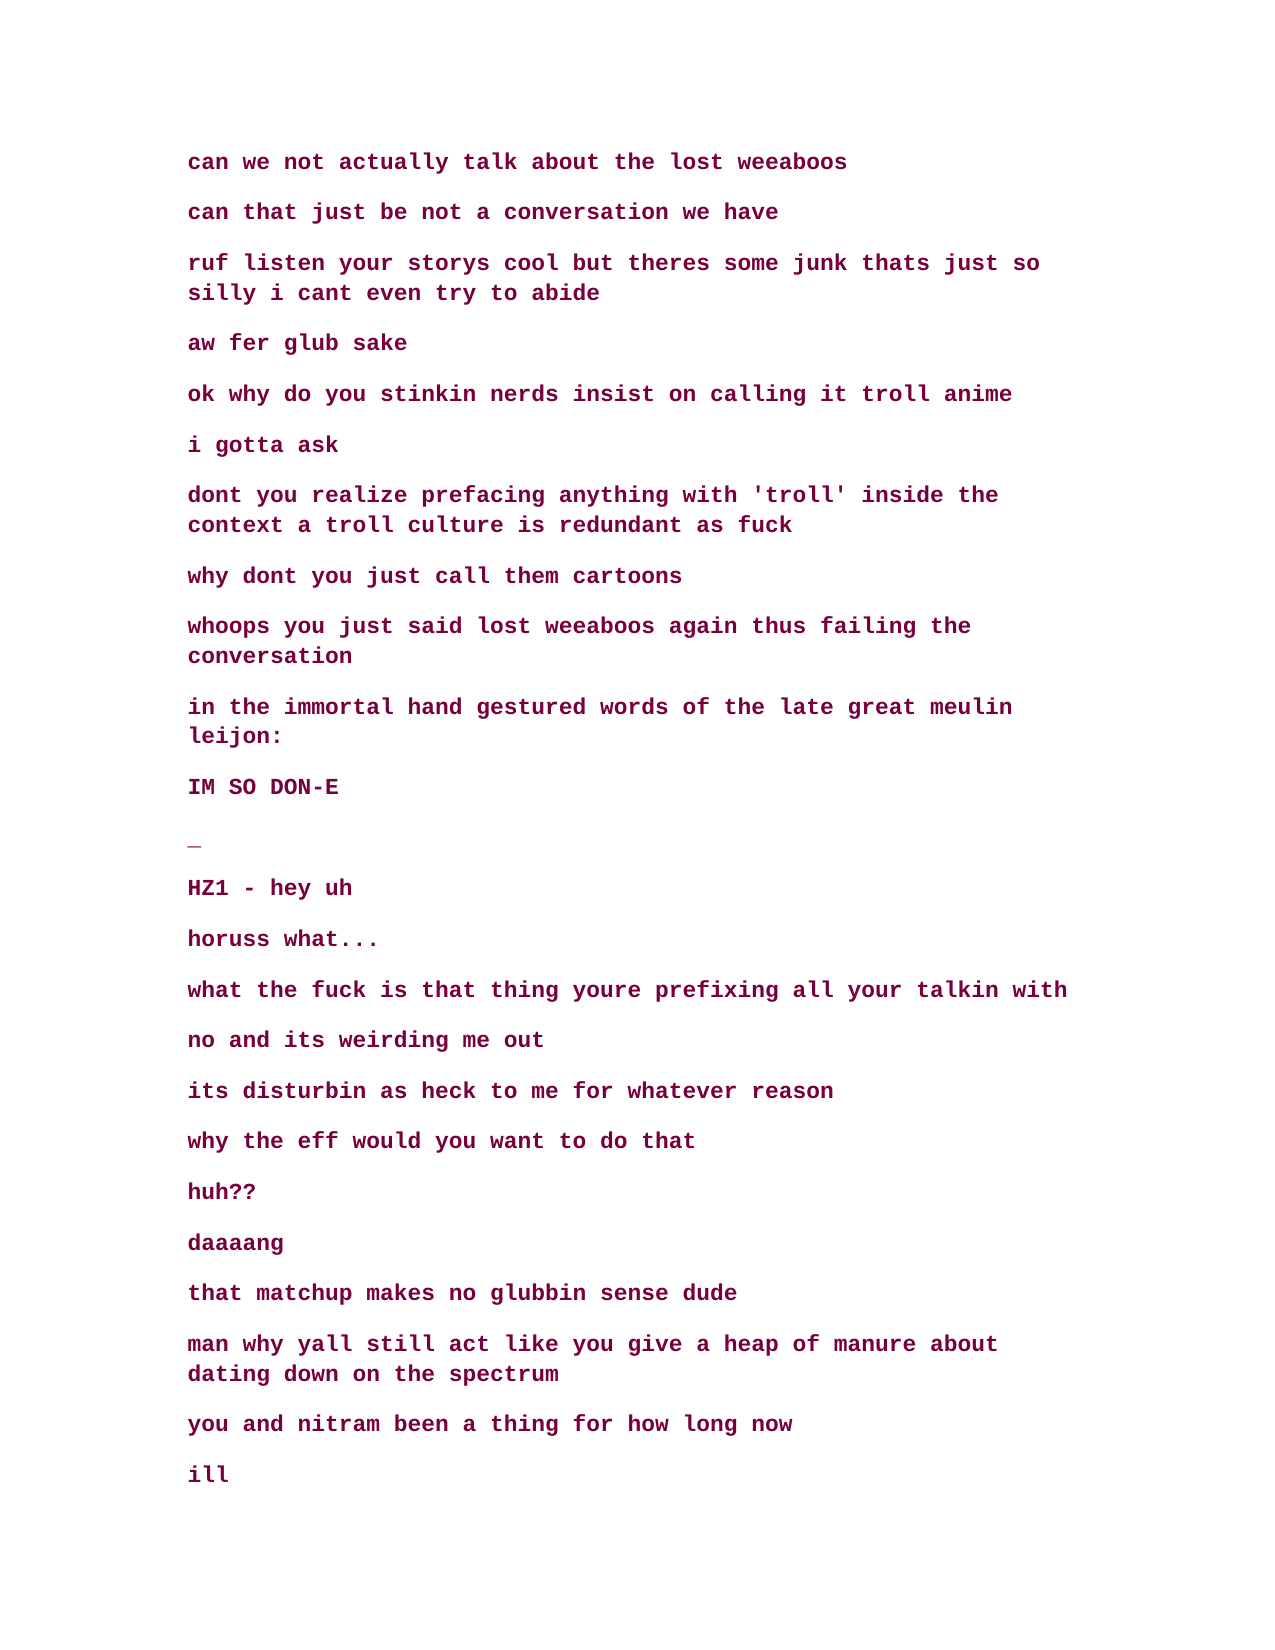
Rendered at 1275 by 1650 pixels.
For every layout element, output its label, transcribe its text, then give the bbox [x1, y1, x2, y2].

text its disturbin as heck to me for whatever reason [187, 1079, 1087, 1105]
text you and nitram been a thing for how long now [187, 1413, 1087, 1439]
text ok why do you stinkin nerds insist on calling it troll anime [187, 382, 1087, 408]
text can we not actually talk about the lost weeaboos [187, 150, 1087, 176]
text ill [187, 1463, 1087, 1489]
text man why yall still act like you give a heap of manure about dating down on the spectrum [187, 1332, 1087, 1388]
text _ [187, 826, 1087, 852]
text ruf listen your storys cool but theres some junk thats just so silly i cant even try to abide [187, 251, 1087, 307]
text what the fuck is that thing youre prefixing all your talkin with [187, 978, 1087, 1004]
text huh?? [187, 1180, 1087, 1206]
text HZ1 - hey uh [187, 877, 1087, 903]
text can that just be not a conversation we have [187, 201, 1087, 227]
text dont you realize prefacing anything with 'troll' inside the context a troll culture is redundant as fuck [187, 483, 1087, 539]
text no and its weirding me out [187, 1028, 1087, 1054]
text IM SO DON-E [187, 775, 1087, 801]
text i gotta ask [187, 433, 1087, 459]
text in the immortal hand gestured words of the late great meulin leijon: [187, 695, 1087, 751]
text whoops you just said lost weeaboos again thus failing the conversation [187, 614, 1087, 670]
text aw fer glub sake [187, 332, 1087, 358]
text horuss what... [187, 927, 1087, 953]
text why the eff would you want to do that [187, 1130, 1087, 1156]
text that matchup makes no glubbin sense dude [187, 1282, 1087, 1308]
text why dont you just call them cartoons [187, 564, 1087, 590]
text daaaang [187, 1231, 1087, 1257]
